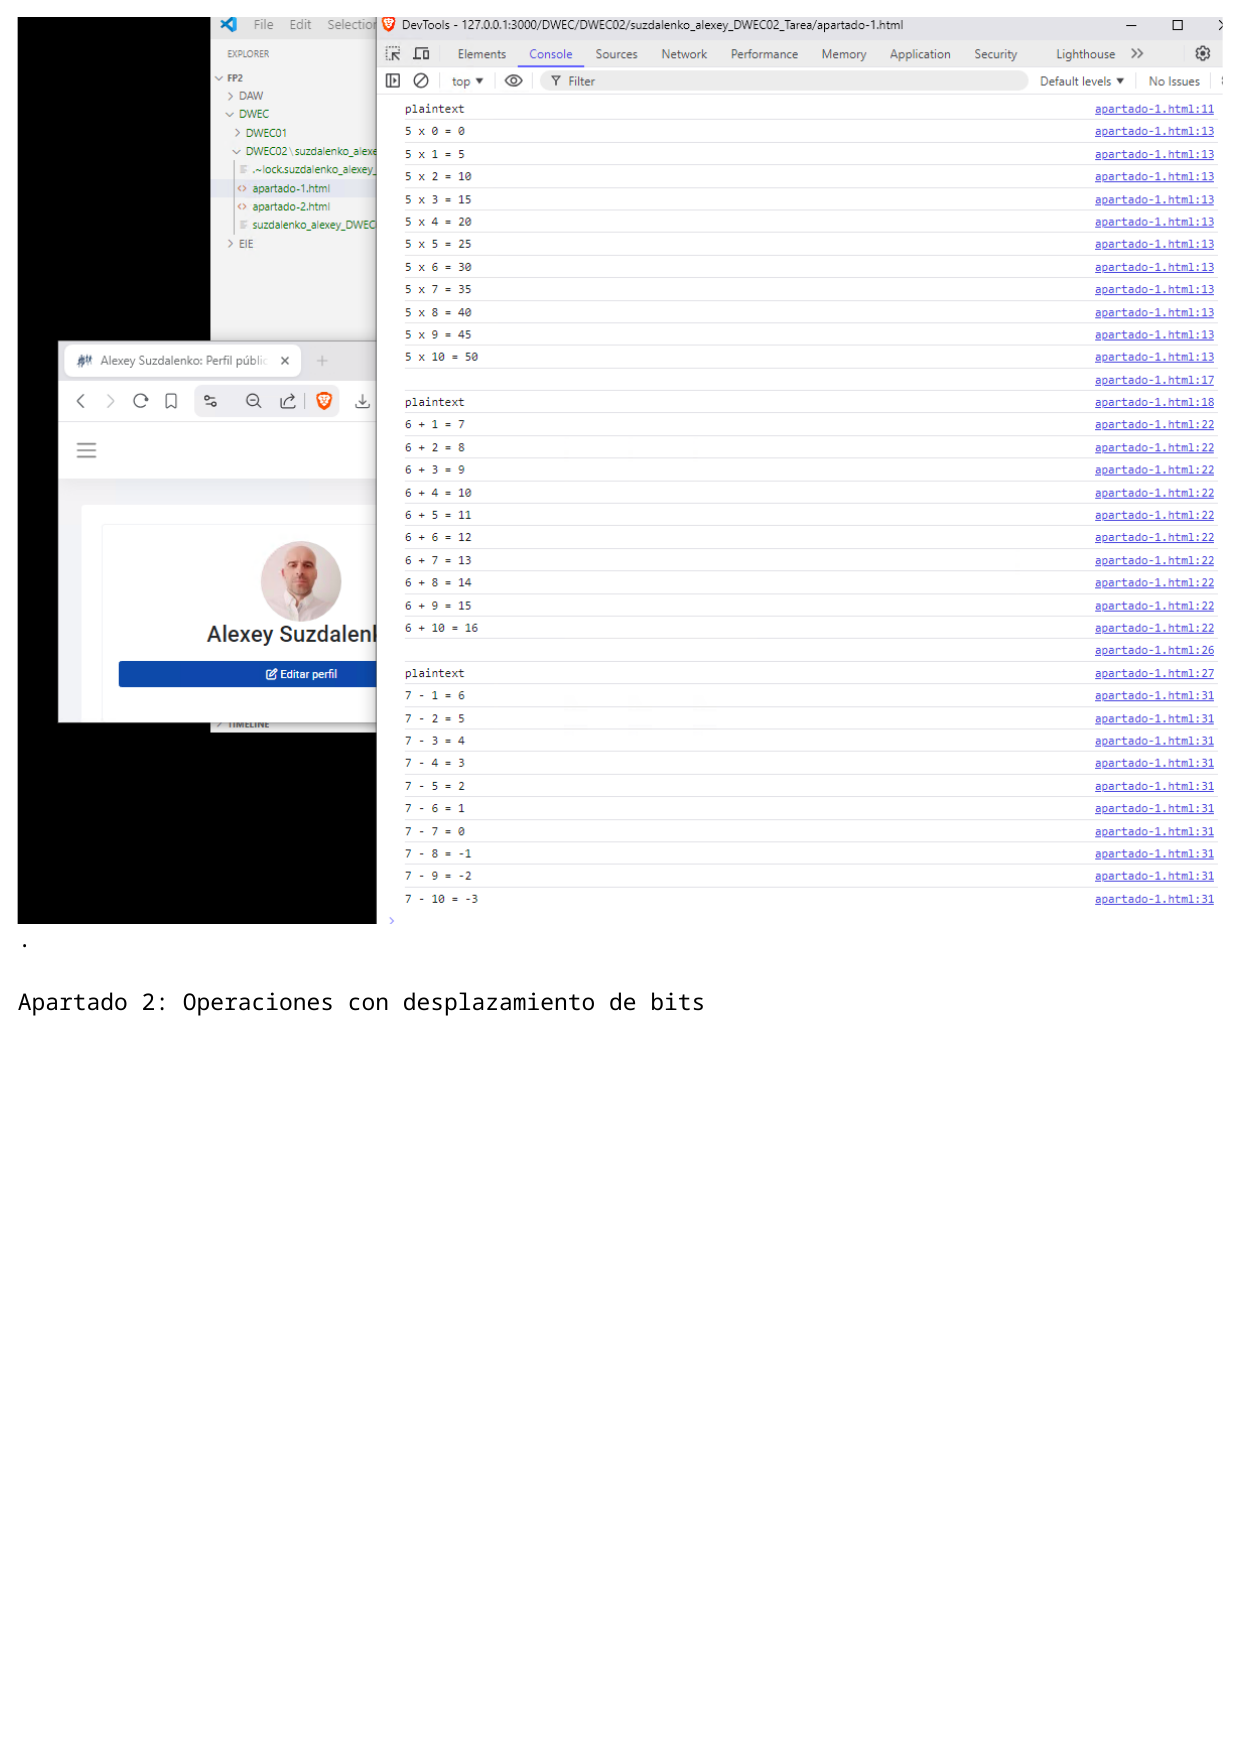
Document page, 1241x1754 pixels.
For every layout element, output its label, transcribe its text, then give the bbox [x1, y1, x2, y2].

text . [18, 924, 1222, 955]
text Apartado 2: Operaciones con desplazamiento de bits [18, 986, 1222, 1017]
picture [17, 17, 1223, 924]
